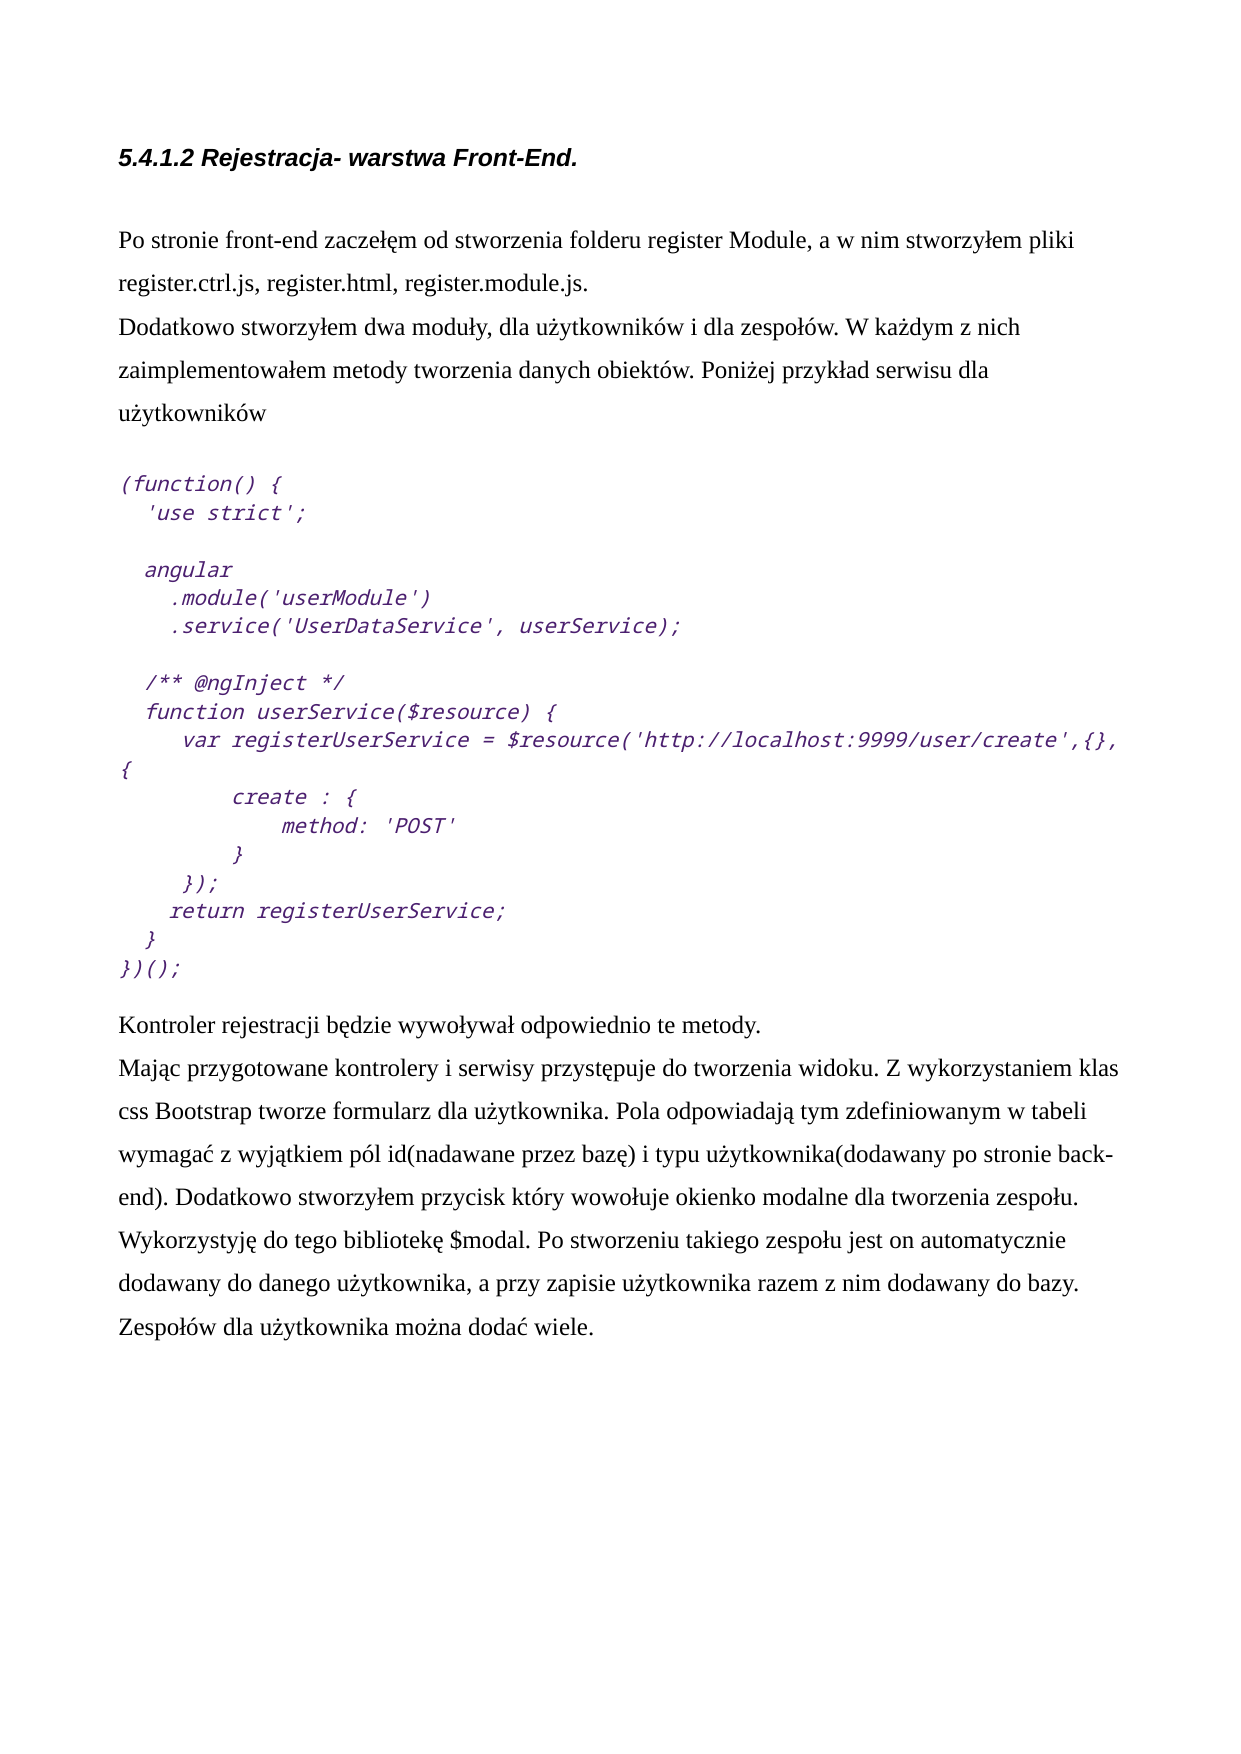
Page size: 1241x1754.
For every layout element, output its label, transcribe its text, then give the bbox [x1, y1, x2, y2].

text } [118, 839, 1122, 868]
text angular [118, 555, 1122, 583]
text Mając przygotowane kontrolery i serwisy przystępuje do tworzenia widoku. Z wykorzystaniem klas css Bootstrap tworze formularz dla użytkownika. Pola odpowiadają tym zdefiniowanym w tabeli wymagać z wyjątkiem pól id(nadawane przez bazę) i typu użytkownika(dodawany po stronie back-end). Dodatkowo stworzyłem przycisk który wowołuje okienko modalne dla tworzenia zespołu. Wykorzystyję do tego bibliotekę $modal. Po stworzeniu takiego zespołu jest on automatycznie dodawany do danego użytkownika, a przy zapisie użytkownika razem z nim dodawany do bazy. Zespołów dla użytkownika można dodać wiele. [118, 1053, 1122, 1340]
text /** @ngInject */ [118, 668, 1122, 697]
text } [118, 924, 1122, 953]
text var registerUserService = $resource('http://localhost:9999/user/create',{},{ [118, 725, 1122, 782]
text .service('UserDataService', userService); [118, 612, 1122, 640]
text 'use strict'; [118, 498, 1122, 526]
text .module('userModule') [118, 583, 1122, 612]
subtitle 5.4.1.2 Rejestracja- warstwa Front-End. [118, 143, 1122, 172]
text function userService($resource) { [118, 697, 1122, 725]
text }); [118, 868, 1122, 896]
text })(); [118, 953, 1122, 981]
text create : { [118, 782, 1122, 811]
text Kontroler rejestracji będzie wywoływał odpowiednio te metody. [118, 1010, 1122, 1038]
text return registerUserService; [118, 896, 1122, 924]
text Dodatkowo stworzyłem dwa moduły, dla użytkowników i dla zespołów. W każdym z nich zaimplementowałem metody tworzenia danych obiektów. Poniżej przykład serwisu dla użytkowników [118, 312, 1122, 427]
text method: 'POST' [118, 811, 1122, 839]
text Po stronie front-end zaczełęm od stworzenia folderu register Module, a w nim stworzyłem pliki register.ctrl.js, register.html, register.module.js. [118, 225, 1122, 297]
text (function() { [118, 469, 1122, 498]
